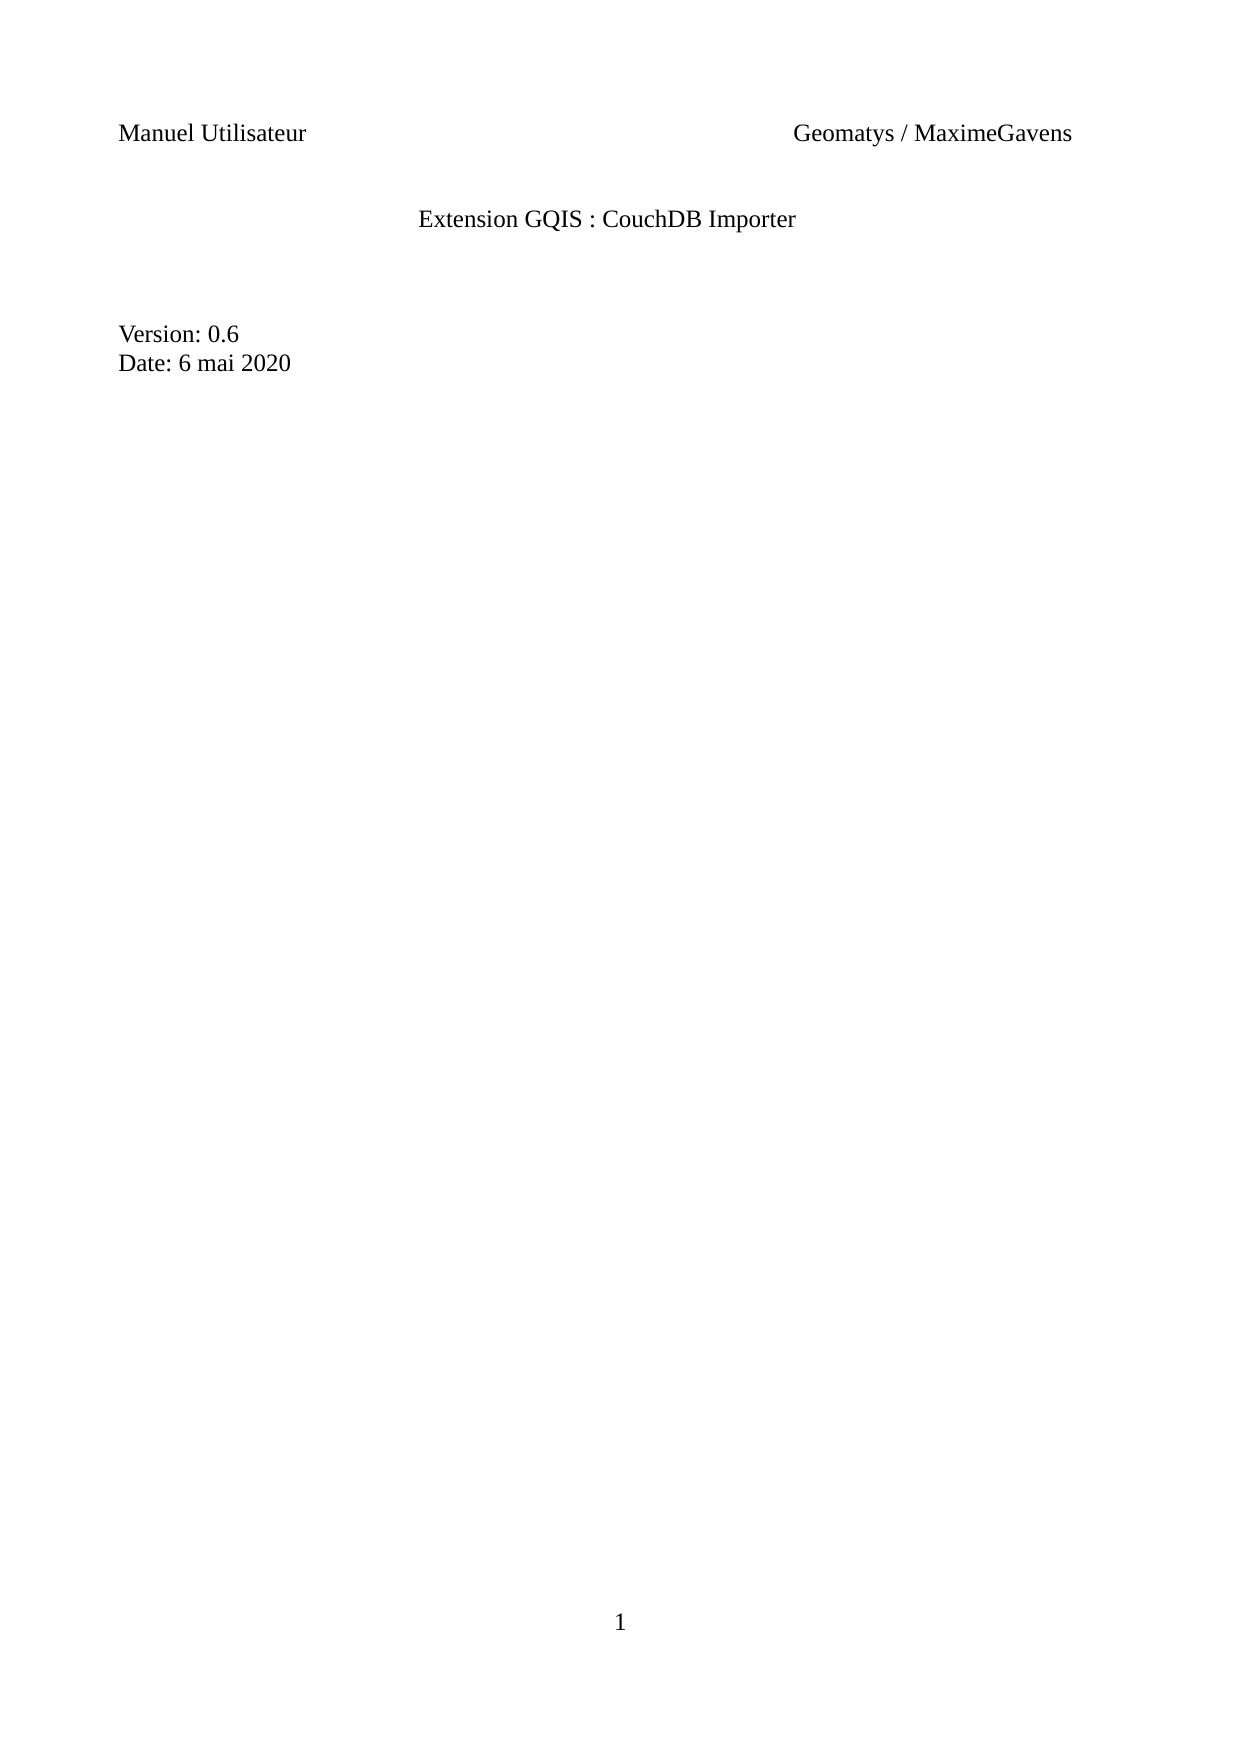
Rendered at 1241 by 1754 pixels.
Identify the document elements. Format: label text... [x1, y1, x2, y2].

text Version: 0.6 [118, 319, 1122, 348]
text Extension GQIS : CouchDB Importer [118, 204, 1122, 233]
text Date: 6 mai 2020 [118, 348, 1122, 377]
text Manuel Utilisateur Geomatys / MaximeGavens [118, 118, 1122, 147]
